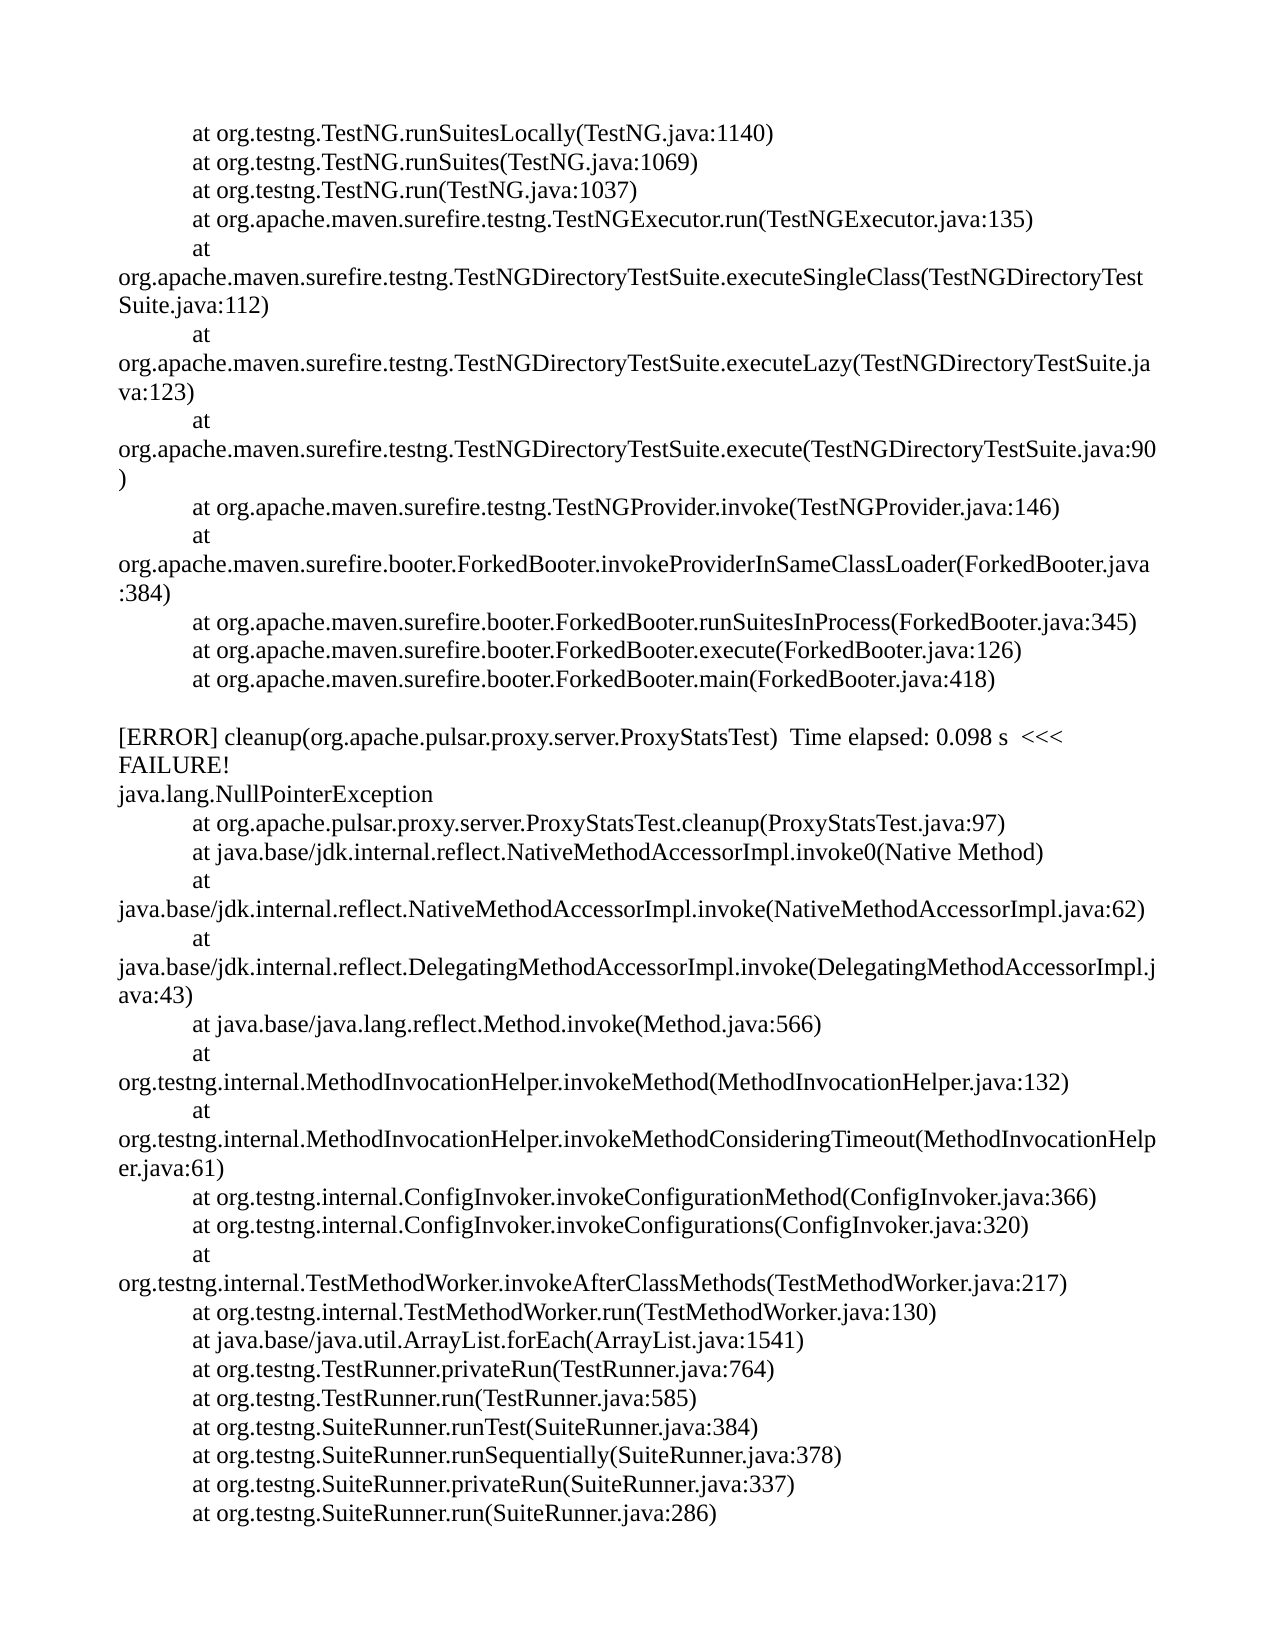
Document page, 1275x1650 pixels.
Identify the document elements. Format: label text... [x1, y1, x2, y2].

text at org.testng.SuiteRunner.run(SuiteRunner.java:286) [118, 1498, 1157, 1527]
text at org.apache.maven.surefire.testng.TestNGProvider.invoke(TestNGProvider.java:146) [118, 492, 1157, 521]
text at java.base/jdk.internal.reflect.NativeMethodAccessorImpl.invoke0(Native Method) [118, 837, 1157, 866]
text at java.base/java.lang.reflect.Method.invoke(Method.java:566) [118, 1009, 1157, 1038]
text at org.testng.internal.TestMethodWorker.invokeAfterClassMethods(TestMethodWorker.java:217) [118, 1239, 1157, 1297]
text at org.testng.TestRunner.privateRun(TestRunner.java:764) [118, 1354, 1157, 1383]
text at org.apache.maven.surefire.testng.TestNGDirectoryTestSuite.executeSingleClass(TestNGDirectoryTestSuite.java:112) [118, 233, 1157, 319]
text at org.apache.pulsar.proxy.server.ProxyStatsTest.cleanup(ProxyStatsTest.java:97) [118, 808, 1157, 837]
text at org.testng.internal.MethodInvocationHelper.invokeMethodConsideringTimeout(MethodInvocationHelper.java:61) [118, 1096, 1157, 1182]
text at org.testng.TestNG.runSuites(TestNG.java:1069) [118, 147, 1157, 176]
text at org.apache.maven.surefire.booter.ForkedBooter.invokeProviderInSameClassLoader(ForkedBooter.java:384) [118, 521, 1157, 607]
text at org.testng.internal.ConfigInvoker.invokeConfigurations(ConfigInvoker.java:320) [118, 1211, 1157, 1239]
text at org.apache.maven.surefire.testng.TestNGDirectoryTestSuite.execute(TestNGDirectoryTestSuite.java:90) [118, 406, 1157, 492]
text at java.base/jdk.internal.reflect.DelegatingMethodAccessorImpl.invoke(DelegatingMethodAccessorImpl.java:43) [118, 923, 1157, 1009]
text at org.apache.maven.surefire.testng.TestNGDirectoryTestSuite.executeLazy(TestNGDirectoryTestSuite.java:123) [118, 319, 1157, 406]
text at org.apache.maven.surefire.booter.ForkedBooter.runSuitesInProcess(ForkedBooter.java:345) [118, 607, 1157, 636]
text at org.testng.TestRunner.run(TestRunner.java:585) [118, 1383, 1157, 1412]
text at org.testng.internal.TestMethodWorker.run(TestMethodWorker.java:130) [118, 1297, 1157, 1326]
text at org.testng.SuiteRunner.privateRun(SuiteRunner.java:337) [118, 1469, 1157, 1498]
text at org.testng.internal.MethodInvocationHelper.invokeMethod(MethodInvocationHelper.java:132) [118, 1038, 1157, 1096]
text at org.apache.maven.surefire.testng.TestNGExecutor.run(TestNGExecutor.java:135) [118, 204, 1157, 233]
text at org.testng.TestNG.run(TestNG.java:1037) [118, 176, 1157, 204]
text [ERROR] cleanup(org.apache.pulsar.proxy.server.ProxyStatsTest) Time elapsed: 0.098 s <<< FAILURE! [118, 722, 1157, 779]
text at org.testng.internal.ConfigInvoker.invokeConfigurationMethod(ConfigInvoker.java:366) [118, 1182, 1157, 1211]
text at java.base/jdk.internal.reflect.NativeMethodAccessorImpl.invoke(NativeMethodAccessorImpl.java:62) [118, 866, 1157, 923]
text at org.apache.maven.surefire.booter.ForkedBooter.execute(ForkedBooter.java:126) [118, 636, 1157, 664]
text at org.testng.SuiteRunner.runTest(SuiteRunner.java:384) [118, 1412, 1157, 1441]
text at org.apache.maven.surefire.booter.ForkedBooter.main(ForkedBooter.java:418) [118, 664, 1157, 693]
text at org.testng.SuiteRunner.runSequentially(SuiteRunner.java:378) [118, 1441, 1157, 1469]
text at java.base/java.util.ArrayList.forEach(ArrayList.java:1541) [118, 1326, 1157, 1354]
text java.lang.NullPointerException [118, 779, 1157, 808]
text at org.testng.TestNG.runSuitesLocally(TestNG.java:1140) [118, 118, 1157, 147]
